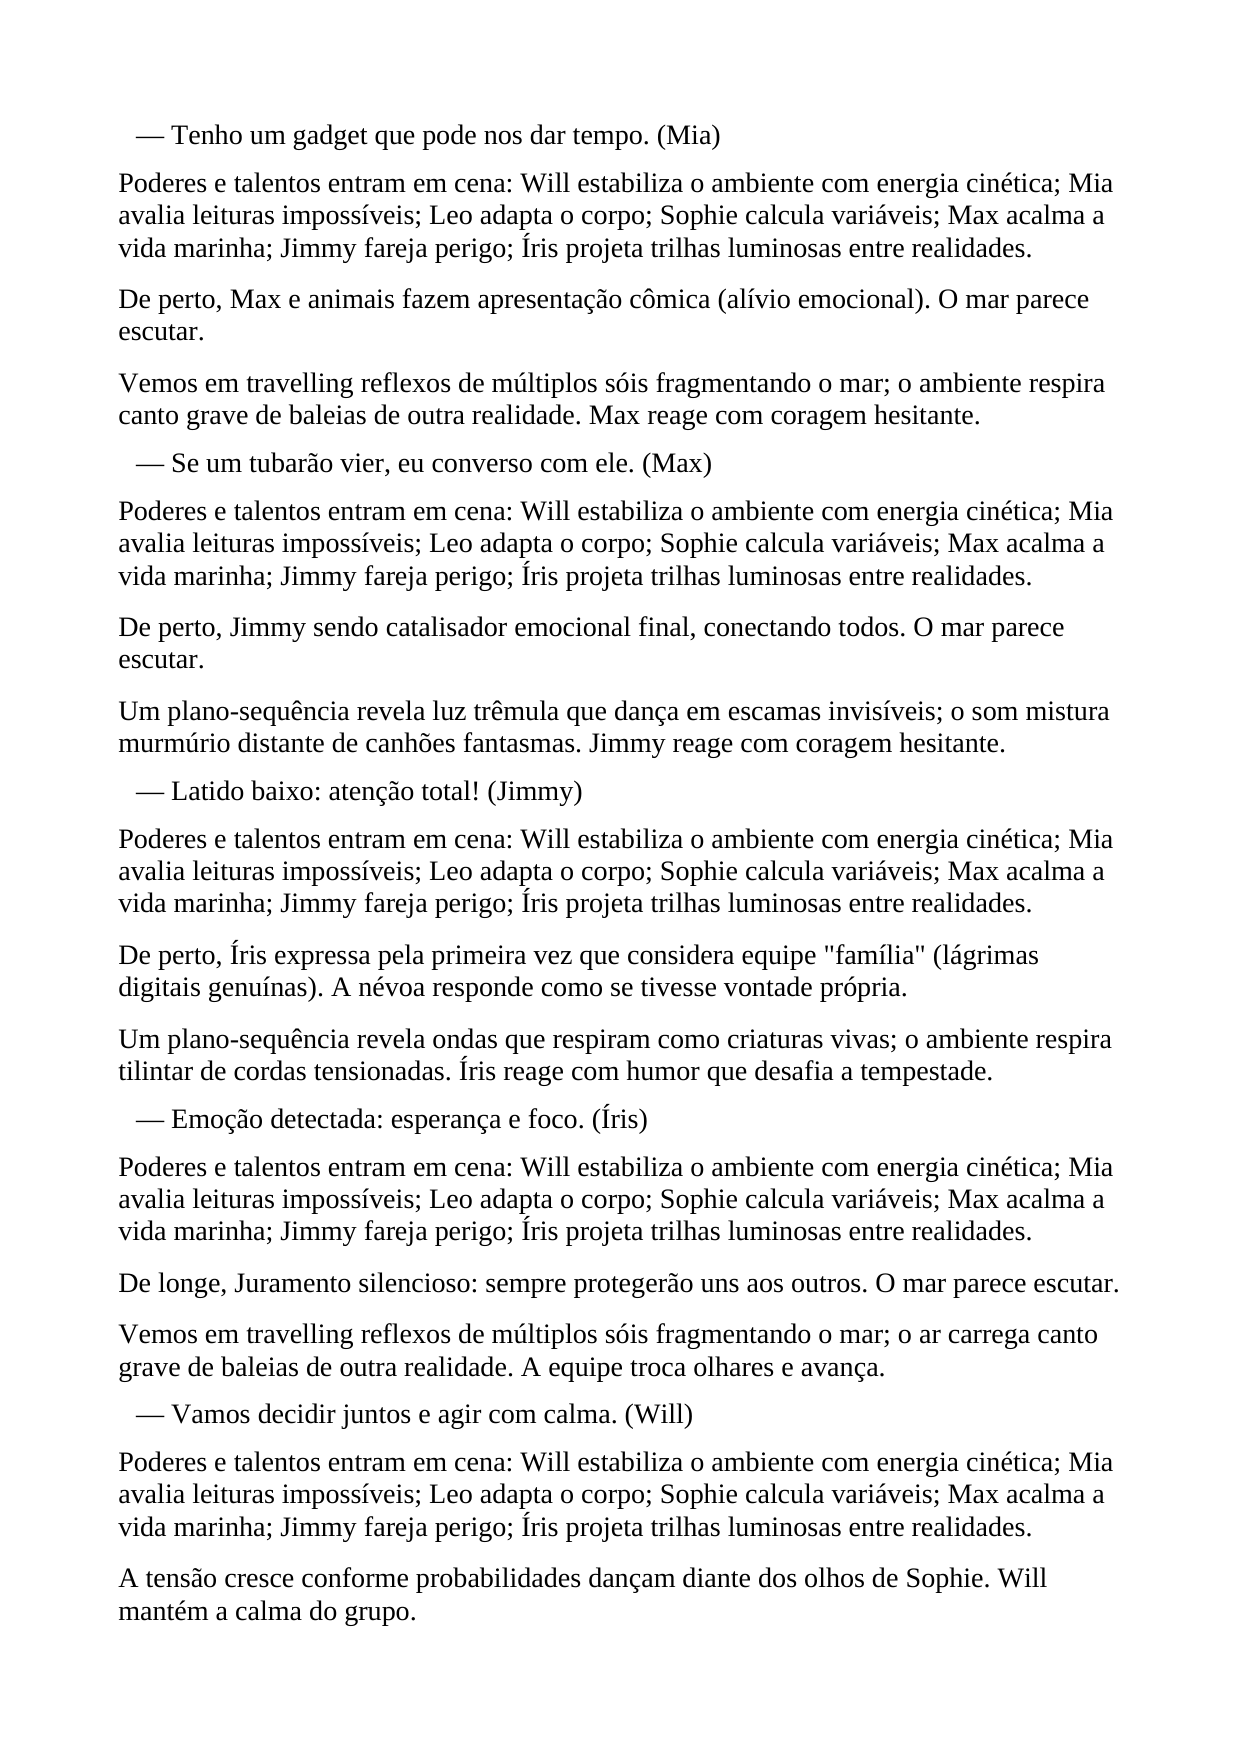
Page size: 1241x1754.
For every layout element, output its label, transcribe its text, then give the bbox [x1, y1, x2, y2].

text De perto, Íris expressa pela primeira vez que considera equipe "família" (lágrimas digitais genuínas). A névoa responde como se tivesse vontade própria. [118, 938, 1122, 1003]
text Um plano-sequência revela ondas que respiram como criaturas vivas; o ambiente respira tilintar de cordas tensionadas. Íris reage com humor que desafia a tempestade. [118, 1022, 1122, 1086]
text — Emoção detectada: esperança e foco. (Íris) [118, 1102, 1122, 1134]
text — Tenho um gadget que pode nos dar tempo. (Mia) [118, 118, 1122, 151]
text A tensão cresce conforme probabilidades dançam diante dos olhos de Sophie. Will mantém a calma do grupo. [118, 1561, 1122, 1626]
text De perto, Max e animais fazem apresentação cômica (alívio emocional). O mar parece escutar. [118, 282, 1122, 347]
text De perto, Jimmy sendo catalisador emocional final, conectando todos. O mar parece escutar. [118, 610, 1122, 675]
text Poderes e talentos entram em cena: Will estabiliza o ambiente com energia cinética; Mia avalia leituras impossíveis; Leo adapta o corpo; Sophie calcula variáveis; Max acalma a vida marinha; Jimmy fareja perigo; Íris projeta trilhas luminosas entre realidades. [118, 494, 1122, 591]
text Um plano-sequência revela luz trêmula que dança em escamas invisíveis; o som mistura murmúrio distante de canhões fantasmas. Jimmy reage com coragem hesitante. [118, 694, 1122, 758]
text Vemos em travelling reflexos de múltiplos sóis fragmentando o mar; o ambiente respira canto grave de baleias de outra realidade. Max reage com coragem hesitante. [118, 366, 1122, 431]
text Poderes e talentos entram em cena: Will estabiliza o ambiente com energia cinética; Mia avalia leituras impossíveis; Leo adapta o corpo; Sophie calcula variáveis; Max acalma a vida marinha; Jimmy fareja perigo; Íris projeta trilhas luminosas entre realidades. [118, 1445, 1122, 1542]
text Vemos em travelling reflexos de múltiplos sóis fragmentando o mar; o ar carrega canto grave de baleias de outra realidade. A equipe troca olhares e avança. [118, 1317, 1122, 1382]
text — Se um tubarão vier, eu converso com ele. (Max) [118, 446, 1122, 478]
text Poderes e talentos entram em cena: Will estabiliza o ambiente com energia cinética; Mia avalia leituras impossíveis; Leo adapta o corpo; Sophie calcula variáveis; Max acalma a vida marinha; Jimmy fareja perigo; Íris projeta trilhas luminosas entre realidades. [118, 822, 1122, 919]
text — Vamos decidir juntos e agir com calma. (Will) [118, 1397, 1122, 1430]
text Poderes e talentos entram em cena: Will estabiliza o ambiente com energia cinética; Mia avalia leituras impossíveis; Leo adapta o corpo; Sophie calcula variáveis; Max acalma a vida marinha; Jimmy fareja perigo; Íris projeta trilhas luminosas entre realidades. [118, 166, 1122, 263]
text — Latido baixo: atenção total! (Jimmy) [118, 774, 1122, 806]
text De longe, Juramento silencioso: sempre protegerão uns aos outros. O mar parece escutar. [118, 1266, 1122, 1298]
text Poderes e talentos entram em cena: Will estabiliza o ambiente com energia cinética; Mia avalia leituras impossíveis; Leo adapta o corpo; Sophie calcula variáveis; Max acalma a vida marinha; Jimmy fareja perigo; Íris projeta trilhas luminosas entre realidades. [118, 1150, 1122, 1247]
